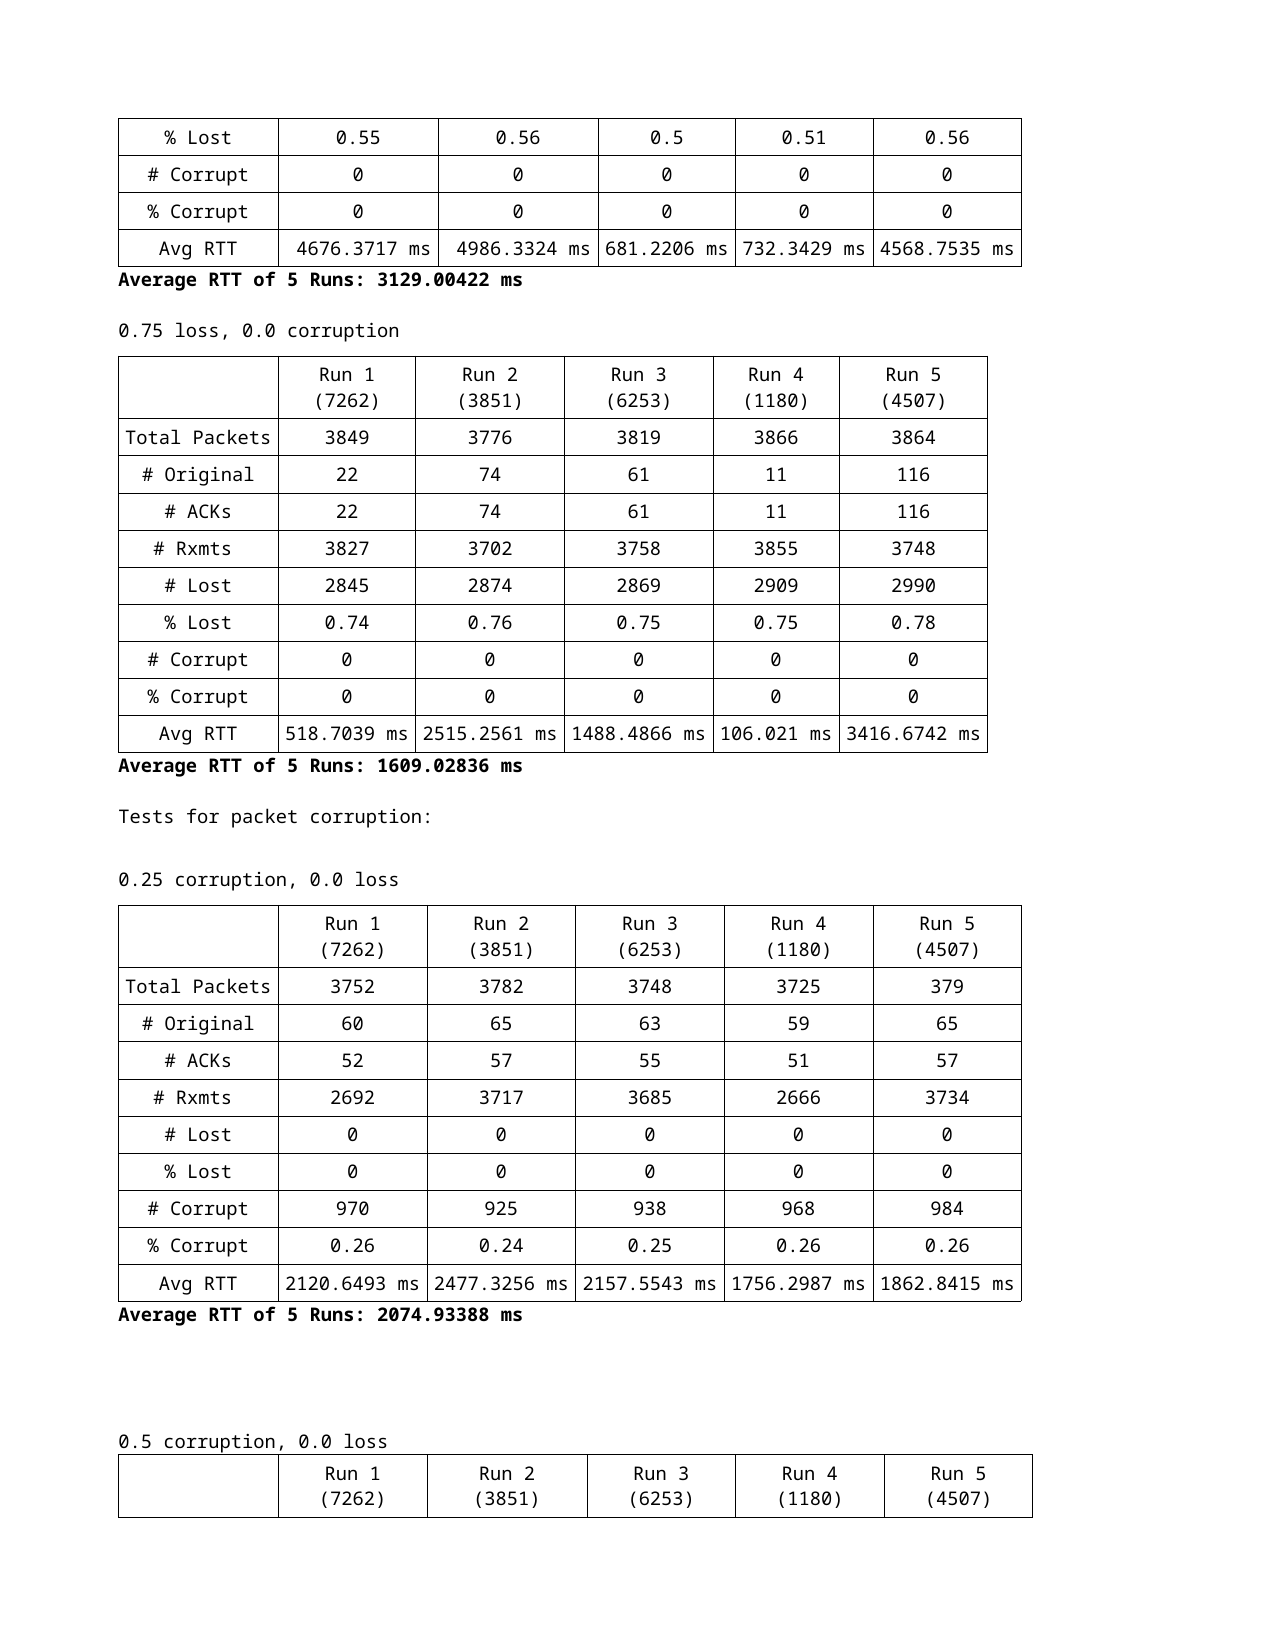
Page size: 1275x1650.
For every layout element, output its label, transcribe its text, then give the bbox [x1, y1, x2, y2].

table_header [119, 1455, 278, 1517]
table_cell % Corrupt [119, 1228, 278, 1264]
table_cell 4986.3324 ms [439, 230, 598, 266]
table_cell 2515.2561 ms [416, 716, 564, 752]
table_cell 55 [576, 1042, 724, 1078]
table_cell 938 [576, 1191, 724, 1227]
table_cell 63 [576, 1005, 724, 1041]
table_cell 0.75 [714, 605, 839, 641]
table_cell 968 [725, 1191, 873, 1227]
table_header Run 1 (7262) [279, 906, 427, 967]
table_cell 3717 [428, 1080, 575, 1116]
table_cell 3782 [428, 968, 575, 1004]
table_cell 0.56 [439, 119, 598, 155]
table_cell 0 [736, 156, 873, 192]
table_cell 51 [725, 1042, 873, 1078]
table_cell Total Packets [119, 968, 278, 1004]
table_cell 970 [279, 1191, 427, 1227]
table_cell 2157.5543 ms [576, 1265, 724, 1301]
table_cell 0.26 [725, 1228, 873, 1264]
table_cell 4676.3717 ms [279, 230, 438, 266]
table_cell # Rxmts [119, 1080, 278, 1116]
table_cell 3855 [714, 531, 839, 567]
table_cell 1862.8415 ms [874, 1265, 1021, 1301]
table_cell 2120.6493 ms [279, 1265, 427, 1301]
table_cell # Lost [119, 568, 278, 604]
table_header [119, 906, 278, 967]
table_cell 732.3429 ms [736, 230, 873, 266]
table_header Run 3 (6253) [576, 906, 724, 967]
table_cell # Original [119, 456, 278, 492]
table_cell 0 [416, 679, 564, 715]
table_cell 2845 [279, 568, 415, 604]
table_cell 74 [416, 494, 564, 529]
table_cell 0.76 [416, 605, 564, 641]
table_cell 2666 [725, 1080, 873, 1116]
table_cell 2869 [565, 568, 713, 604]
table_header Run 4 (1180) [736, 1455, 884, 1517]
table_cell 3725 [725, 968, 873, 1004]
table_header Run 1 (7262) [279, 357, 415, 418]
table_cell # ACKs [119, 494, 278, 529]
table_cell 0.26 [874, 1228, 1021, 1264]
table_cell Avg RTT [119, 230, 278, 266]
table_cell 0.24 [428, 1228, 575, 1264]
table_cell 3864 [840, 419, 987, 455]
table_header Run 5 (4507) [885, 1455, 1032, 1517]
table_cell # ACKs [119, 1042, 278, 1078]
table_cell 0.56 [874, 119, 1021, 155]
table_cell 0 [428, 1117, 575, 1153]
table_cell 60 [279, 1005, 427, 1041]
table_cell Avg RTT [119, 1265, 278, 1301]
table_cell 2909 [714, 568, 839, 604]
table_cell 3416.6742 ms [840, 716, 987, 752]
table_cell 3758 [565, 531, 713, 567]
table_cell 0 [874, 156, 1021, 192]
table_cell 0 [599, 193, 735, 229]
table_cell 3849 [279, 419, 415, 455]
table_header Run 5 (4507) [874, 906, 1021, 967]
table_cell 0 [874, 1154, 1021, 1190]
table_header Run 2 (3851) [428, 1455, 587, 1517]
table_cell # Corrupt [119, 642, 278, 678]
table_cell 2990 [840, 568, 987, 604]
table_cell 0.55 [279, 119, 438, 155]
table_cell 3752 [279, 968, 427, 1004]
table_cell 0 [279, 1117, 427, 1153]
table_cell 0 [840, 679, 987, 715]
table_cell 2477.3256 ms [428, 1265, 575, 1301]
table_cell 65 [428, 1005, 575, 1041]
table_cell 4568.7535 ms [874, 230, 1021, 266]
table_cell % Lost [119, 119, 278, 155]
table_cell 22 [279, 456, 415, 492]
table_cell 3685 [576, 1080, 724, 1116]
table_cell 0 [565, 679, 713, 715]
table_cell % Lost [119, 605, 278, 641]
table_cell 3819 [565, 419, 713, 455]
table_cell 0 [714, 642, 839, 678]
text Average RTT of 5 Runs: 3129.00422 ms [118, 267, 1157, 292]
table_cell 0 [725, 1154, 873, 1190]
table_cell 3866 [714, 419, 839, 455]
table_cell 1756.2987 ms [725, 1265, 873, 1301]
table_cell 0 [439, 193, 598, 229]
table_cell 3734 [874, 1080, 1021, 1116]
table_cell 0.51 [736, 119, 873, 155]
table_cell 518.7039 ms [279, 716, 415, 752]
table_cell # Lost [119, 1117, 278, 1153]
table_cell 1488.4866 ms [565, 716, 713, 752]
table_cell 681.2206 ms [599, 230, 735, 266]
table_cell 0.74 [279, 605, 415, 641]
table_header Run 2 (3851) [416, 357, 564, 418]
text Average RTT of 5 Runs: 2074.93388 ms [118, 1301, 1157, 1327]
table_cell 22 [279, 494, 415, 529]
text Average RTT of 5 Runs: 1609.02836 ms [118, 752, 1157, 778]
table_header Run 3 (6253) [588, 1455, 735, 1517]
table_cell 0 [725, 1117, 873, 1153]
table_header Run 5 (4507) [840, 357, 987, 418]
table_cell 0 [279, 642, 415, 678]
table_header Run 1 (7262) [279, 1455, 427, 1517]
table_cell # Rxmts [119, 531, 278, 567]
table_cell 0 [279, 193, 438, 229]
table_cell 925 [428, 1191, 575, 1227]
table_cell 116 [840, 494, 987, 529]
table_cell 57 [874, 1042, 1021, 1078]
table_cell 0 [279, 1154, 427, 1190]
table_cell 61 [565, 494, 713, 529]
table_header Run 2 (3851) [428, 906, 575, 967]
table_cell 0 [840, 642, 987, 678]
table_cell 52 [279, 1042, 427, 1078]
table_cell 3776 [416, 419, 564, 455]
table_cell 379 [874, 968, 1021, 1004]
table_cell # Original [119, 1005, 278, 1041]
table_cell # Corrupt [119, 156, 278, 192]
table_header Run 4 (1180) [725, 906, 873, 967]
table_cell 2692 [279, 1080, 427, 1116]
table_cell 11 [714, 456, 839, 492]
table_cell 0 [576, 1117, 724, 1153]
table_cell # Corrupt [119, 1191, 278, 1227]
table_cell 106.021 ms [714, 716, 839, 752]
table_cell 0 [565, 642, 713, 678]
table_cell 0 [279, 156, 438, 192]
table_cell 0 [599, 156, 735, 192]
table_cell 0 [714, 679, 839, 715]
table_cell % Corrupt [119, 193, 278, 229]
table_cell 74 [416, 456, 564, 492]
text 0.25 corruption, 0.0 loss [118, 841, 1157, 892]
table_header Run 3 (6253) [565, 357, 713, 418]
table_cell 3748 [840, 531, 987, 567]
table_cell 2874 [416, 568, 564, 604]
table_cell 0 [416, 642, 564, 678]
table_cell 0 [439, 156, 598, 192]
text 0.5 corruption, 0.0 loss [118, 1429, 1157, 1454]
table_cell 0 [736, 193, 873, 229]
table_cell 0.25 [576, 1228, 724, 1264]
table_cell 0 [428, 1154, 575, 1190]
table_cell % Corrupt [119, 679, 278, 715]
table_cell 0 [874, 193, 1021, 229]
table_header [119, 357, 278, 418]
table_cell % Lost [119, 1154, 278, 1190]
table_cell 59 [725, 1005, 873, 1041]
text 0.75 loss, 0.0 corruption [118, 318, 1157, 343]
table_cell 3702 [416, 531, 564, 567]
table_cell 61 [565, 456, 713, 492]
table_cell 65 [874, 1005, 1021, 1041]
table_cell 0.78 [840, 605, 987, 641]
table_cell 0.75 [565, 605, 713, 641]
table_cell Avg RTT [119, 716, 278, 752]
table_cell Total Packets [119, 419, 278, 455]
table_cell 0 [874, 1117, 1021, 1153]
table_cell 57 [428, 1042, 575, 1078]
table_cell 0.5 [599, 119, 735, 155]
text Tests for packet corruption: [118, 803, 1157, 829]
table_cell 11 [714, 494, 839, 529]
table_cell 0.26 [279, 1228, 427, 1264]
table_cell 0 [576, 1154, 724, 1190]
table_cell 3748 [576, 968, 724, 1004]
table_cell 116 [840, 456, 987, 492]
table_cell 3827 [279, 531, 415, 567]
table_header Run 4 (1180) [714, 357, 839, 418]
table_cell 0 [279, 679, 415, 715]
table_cell 984 [874, 1191, 1021, 1227]
